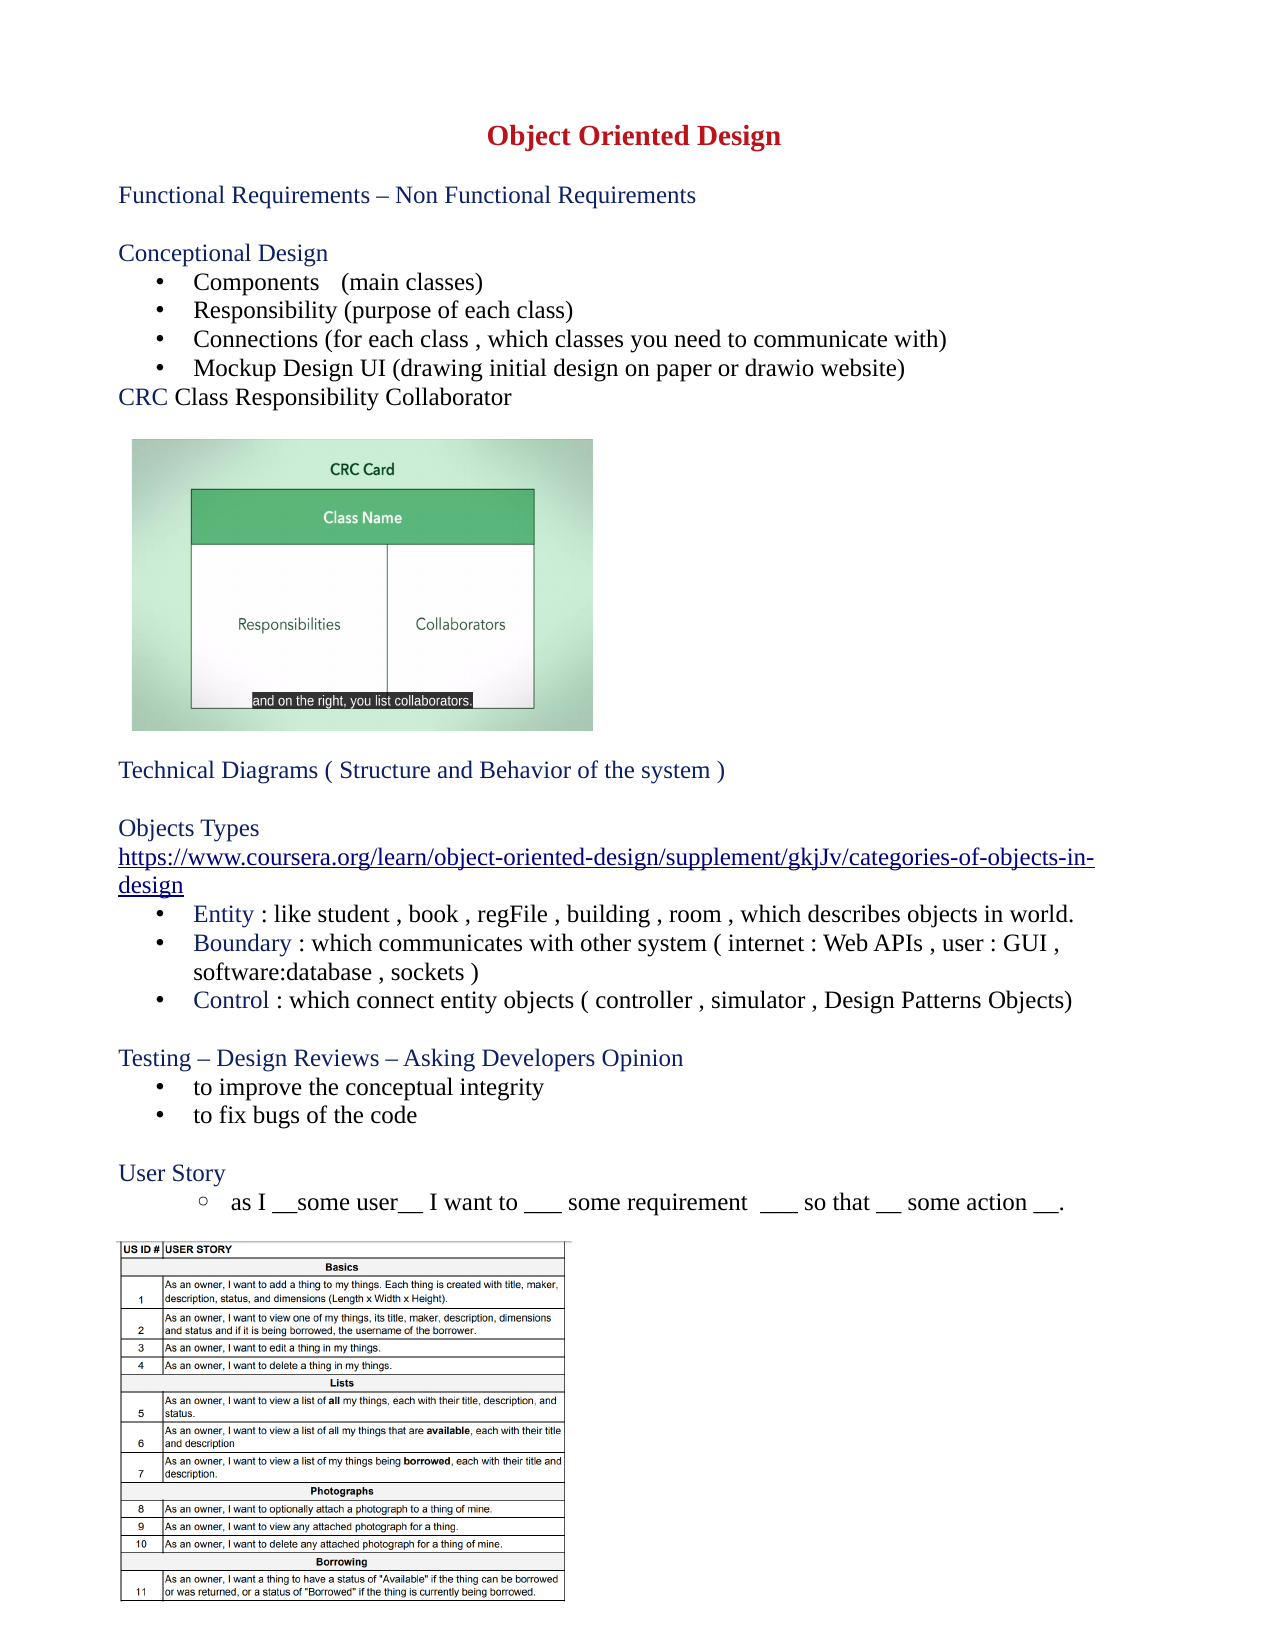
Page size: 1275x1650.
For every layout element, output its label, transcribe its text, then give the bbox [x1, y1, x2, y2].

text ­ [593, 439, 1157, 468]
list Entity : like student , book , regFile , building , room , which describes objects in world. [156, 899, 1157, 928]
text CRC Class Responsibility Collaborator [118, 382, 1157, 410]
text Objects Types [118, 813, 1157, 842]
picture [116, 1241, 572, 1604]
text Technical Diagrams ( Structure and Behavior of the system ) [118, 755, 1157, 784]
list Connections (for each class , which classes you need to communicate with) [156, 324, 1157, 353]
list Boundary : which communicates with other system ( internet : Web APIs , user : GUI , software:database , sockets ) [156, 928, 1157, 985]
list Control : which connect entity objects ( controller , simulator , Design Patterns Objects) [156, 985, 1157, 1014]
text ­ [118, 439, 131, 468]
list to improve the conceptual integrity [156, 1072, 1157, 1100]
text Conceptional Design [118, 238, 1157, 267]
list Responsibility (purpose of each class) [156, 295, 1157, 324]
text Object Oriented Design [118, 118, 1157, 152]
text Testing – Design Reviews – Asking Developers Opinion [118, 1043, 1157, 1072]
list as I __some user__ I want to ___ some requirement ___ so that __ some action __. [193, 1187, 1157, 1215]
list Mockup Design UI (drawing initial design on paper or drawio website) [156, 353, 1157, 382]
text Functional Requirements – Non Functional Requirements [118, 180, 1157, 209]
picture [131, 439, 593, 731]
text User Story [118, 1158, 1157, 1187]
list to fix bugs of the code [156, 1100, 1157, 1129]
list Components (main classes) [156, 267, 1157, 295]
text https://www.coursera.org/learn/object-oriented-design/supplement/gkjJv/categories-of-objects-in-design [118, 842, 1157, 899]
